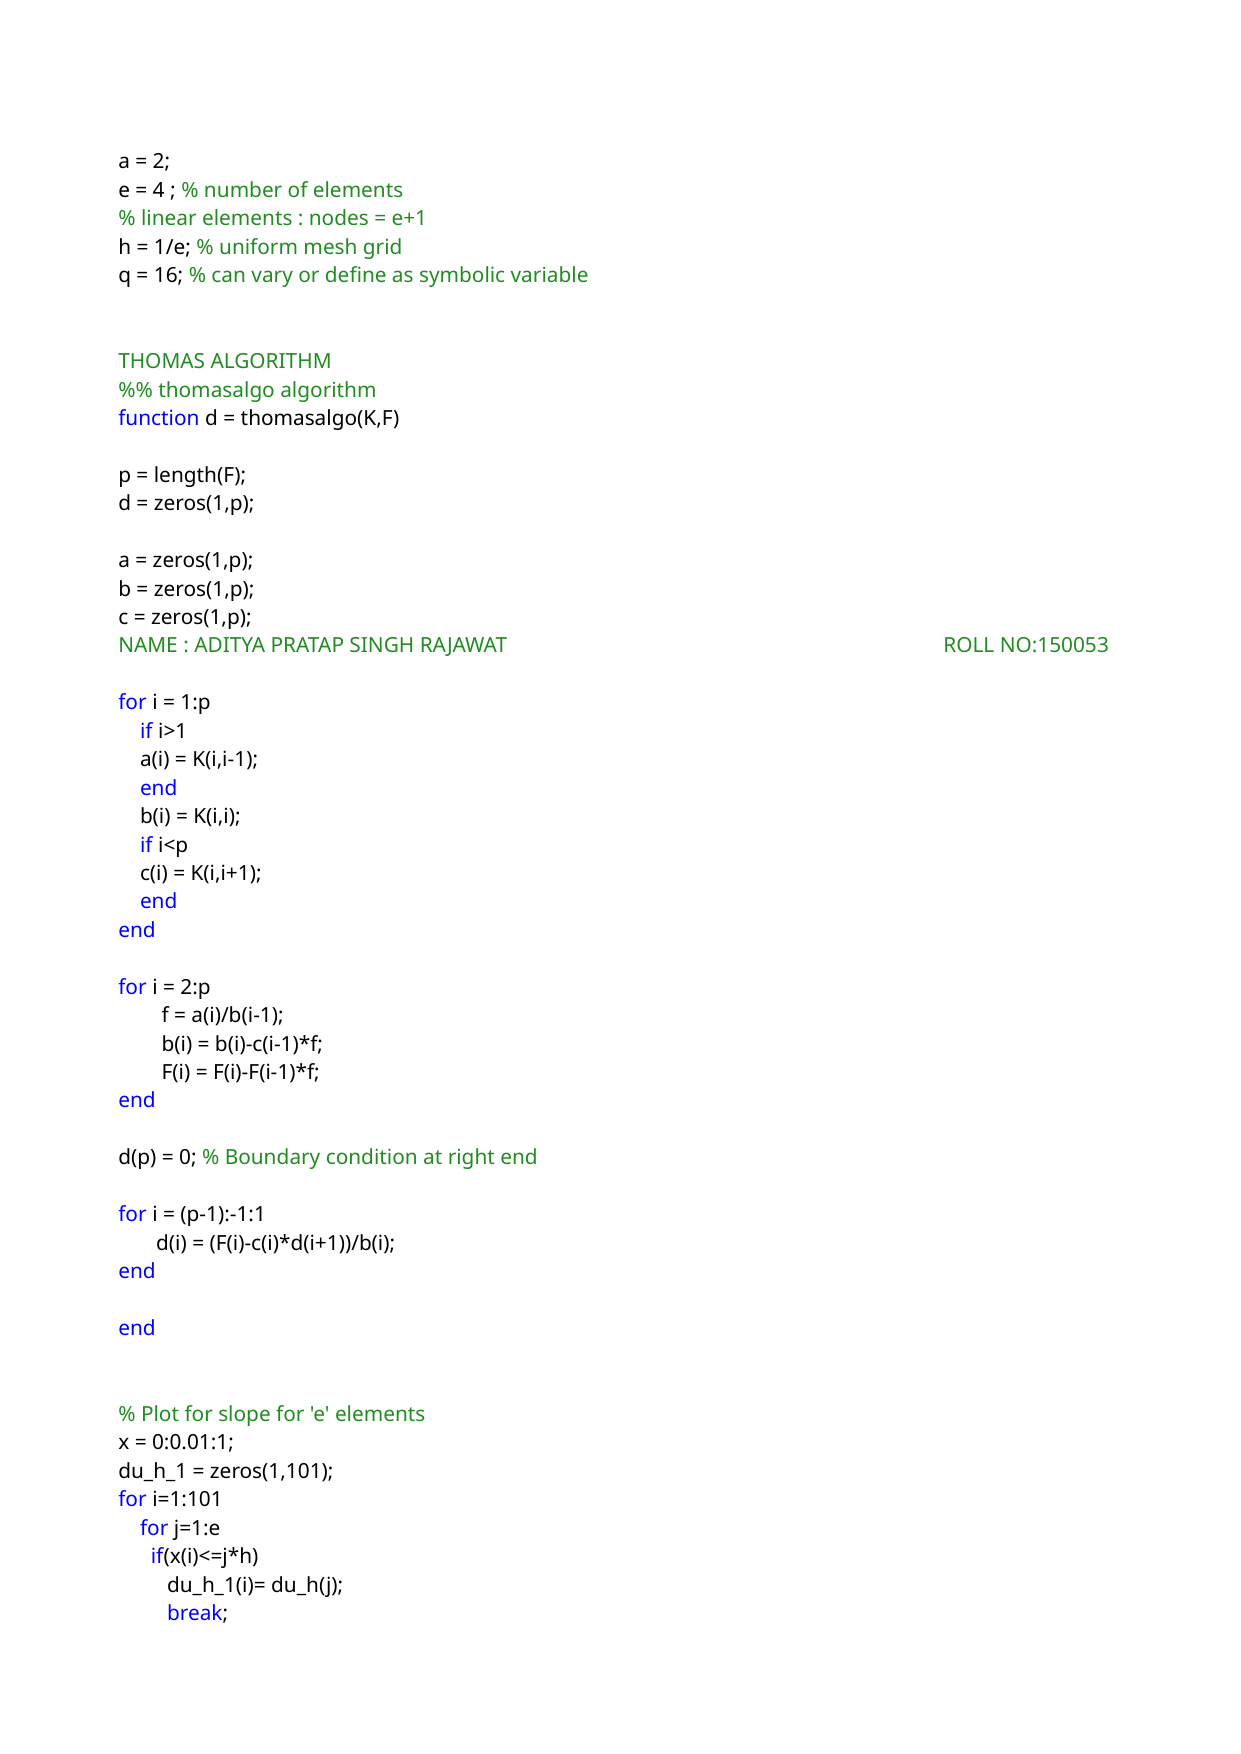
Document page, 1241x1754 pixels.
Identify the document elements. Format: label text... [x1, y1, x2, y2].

text end [118, 1313, 1122, 1342]
text c = zeros(1,p); [118, 602, 1122, 631]
text NAME : ADITYA PRATAP SINGH RAJAWAT ROLL NO:150053 [118, 631, 1122, 659]
text for i = 2:p [118, 972, 1122, 1000]
text if i>1 [118, 716, 1122, 744]
text a = zeros(1,p); [118, 545, 1122, 574]
text f = a(i)/b(i-1); [118, 1000, 1122, 1029]
text if(x(i)<=j*h) [118, 1541, 1122, 1570]
text d(p) = 0; % Boundary condition at right end [118, 1142, 1122, 1171]
text d = zeros(1,p); [118, 488, 1122, 517]
text q = 16; % can vary or define as symbolic variable [118, 260, 1122, 289]
text a = 2; [118, 147, 1122, 175]
text e = 4 ; % number of elements [118, 175, 1122, 203]
text end [118, 1256, 1122, 1285]
text function d = thomasalgo(K,F) [118, 403, 1122, 432]
text for i = 1:p [118, 687, 1122, 716]
text du_h_1 = zeros(1,101); [118, 1456, 1122, 1484]
text if i<p [118, 830, 1122, 858]
text F(i) = F(i)-F(i-1)*f; [118, 1057, 1122, 1086]
text c(i) = K(i,i+1); [118, 858, 1122, 887]
text end [118, 915, 1122, 943]
text for i = (p-1):-1:1 [118, 1199, 1122, 1228]
text break; [118, 1598, 1122, 1627]
text b(i) = b(i)-c(i-1)*f; [118, 1029, 1122, 1057]
text %% thomasalgo algorithm [118, 375, 1122, 403]
text a(i) = K(i,i-1); [118, 744, 1122, 773]
text end [118, 1086, 1122, 1114]
text THOMAS ALGORITHM [118, 346, 1122, 375]
text for i=1:101 [118, 1484, 1122, 1513]
text b = zeros(1,p); [118, 574, 1122, 602]
text d(i) = (F(i)-c(i)*d(i+1))/b(i); [118, 1228, 1122, 1256]
text du_h_1(i)= du_h(j); [118, 1570, 1122, 1598]
text for j=1:e [118, 1513, 1122, 1541]
text end [118, 887, 1122, 915]
text h = 1/e; % uniform mesh grid [118, 232, 1122, 260]
text % linear elements : nodes = e+1 [118, 203, 1122, 232]
text b(i) = K(i,i); [118, 801, 1122, 830]
text p = length(F); [118, 460, 1122, 488]
text x = 0:0.01:1; [118, 1427, 1122, 1456]
text end [118, 773, 1122, 801]
text % Plot for slope for 'e' elements [118, 1399, 1122, 1427]
